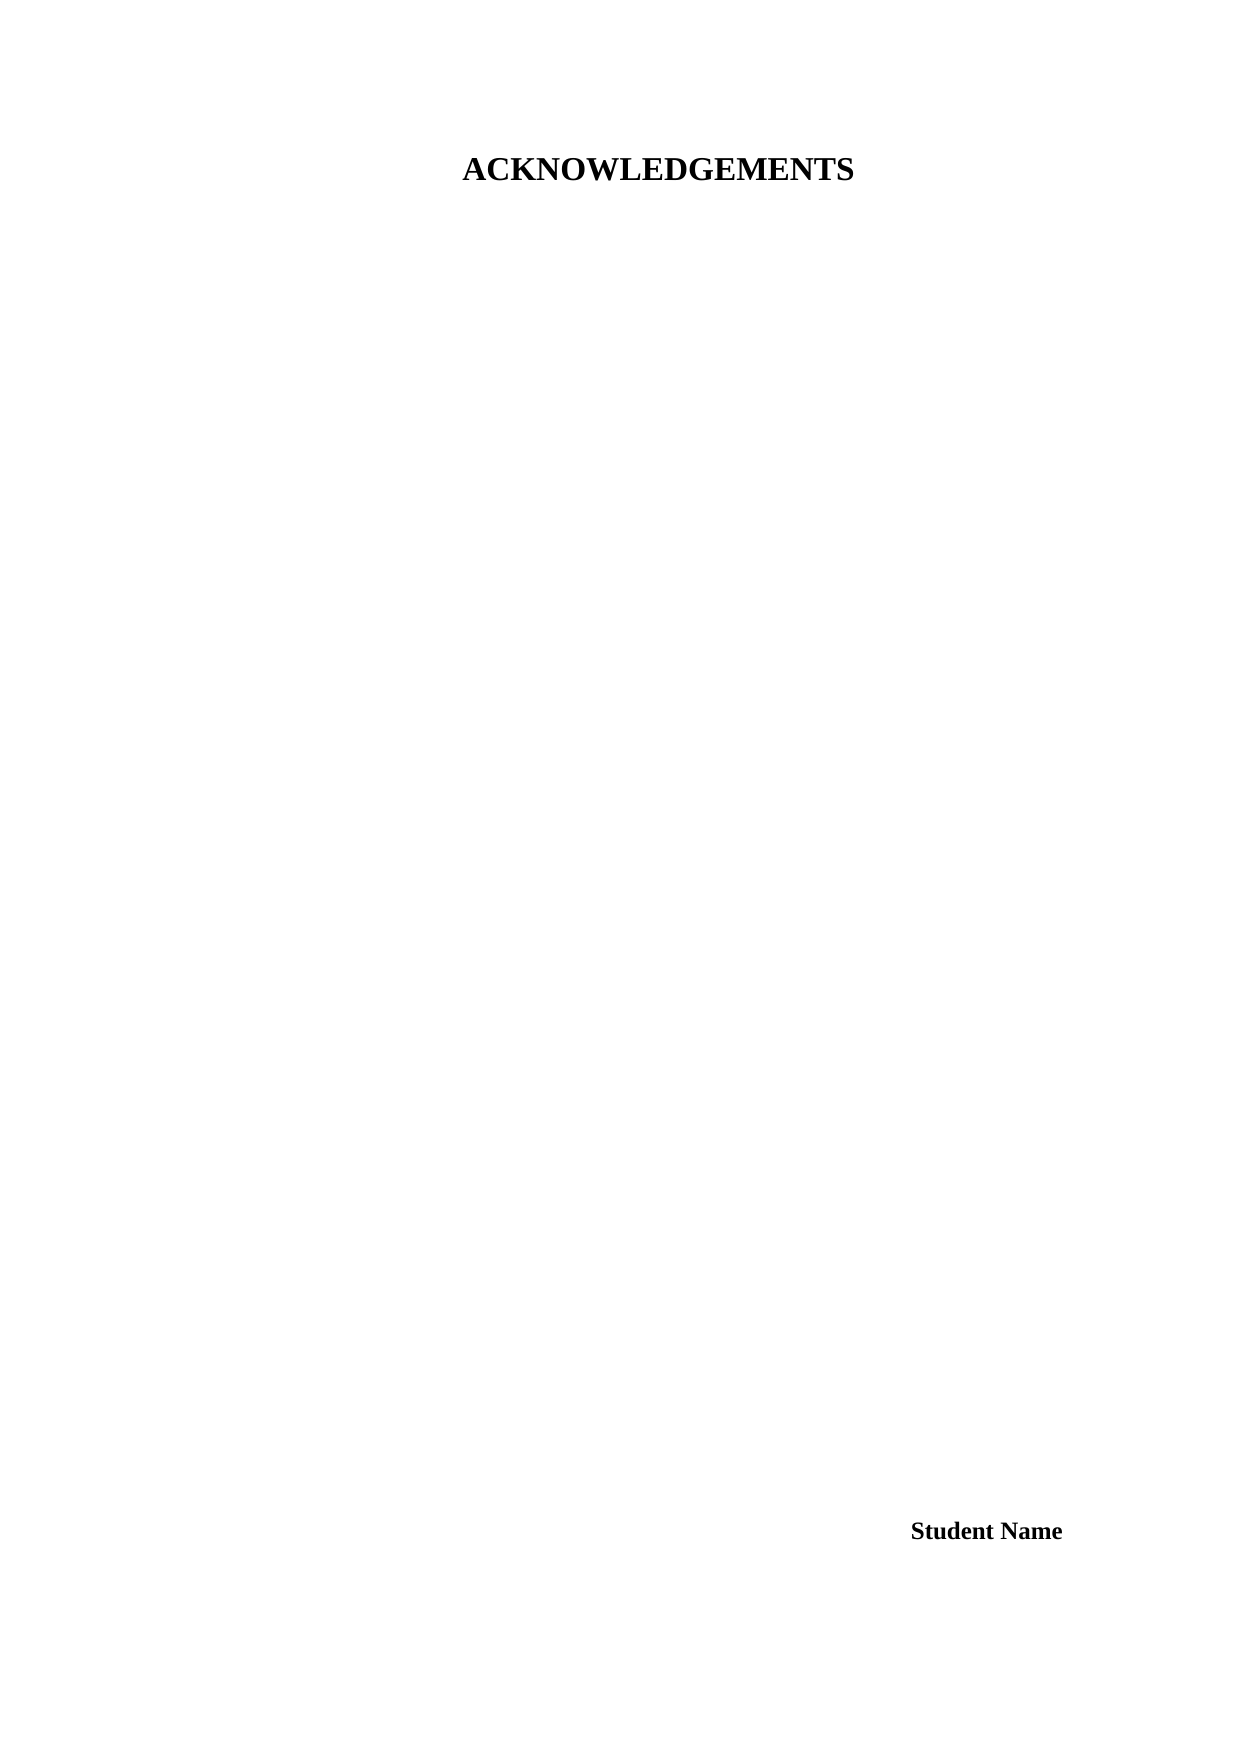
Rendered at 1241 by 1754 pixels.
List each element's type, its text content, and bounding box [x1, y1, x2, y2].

subtitle ACKNOWLEDGEMENTS [214, 149, 1103, 188]
text Student Name [175, 1516, 1063, 1545]
